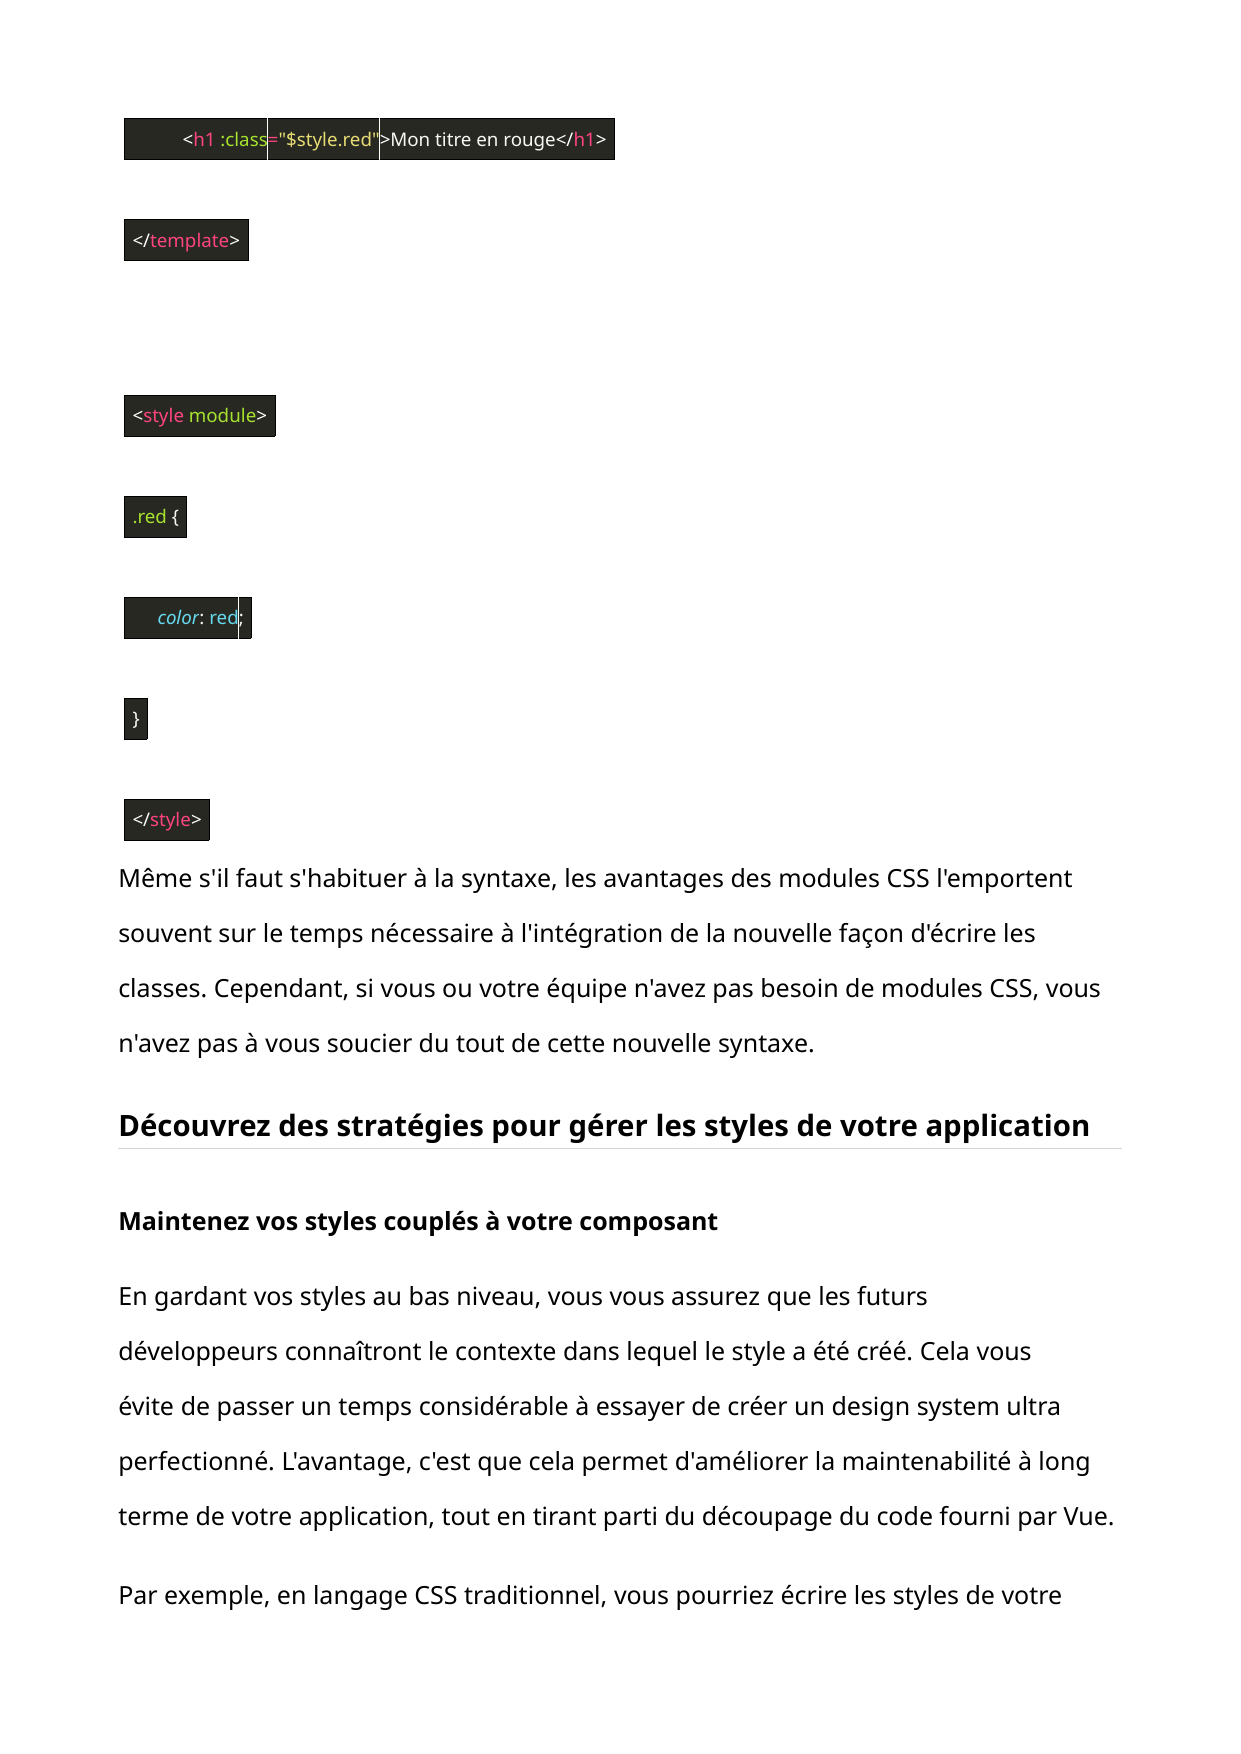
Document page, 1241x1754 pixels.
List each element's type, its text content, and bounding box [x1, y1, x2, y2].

text .red { [125, 497, 186, 537]
text color: red; [125, 598, 251, 638]
text } [125, 699, 147, 739]
text [276, 395, 1111, 436]
subtitle Découvrez des stratégies pour gérer les styles de votre application [118, 1105, 1122, 1148]
text [187, 496, 1111, 537]
text [249, 219, 1111, 261]
text <h1 :class="$style.red">Mon titre en rouge</h1> [125, 119, 614, 159]
text [210, 799, 1111, 840]
text <style module> [125, 396, 275, 436]
text [252, 597, 1111, 638]
text [148, 698, 1111, 739]
text Même s'il faut s'habituer à la syntaxe, les avantages des modules CSS l'emportent souvent sur le temps nécessaire à l'intégration de la nouvelle façon d'écrire les classes. Cependant, si vous ou votre équipe n'avez pas besoin de modules CSS, vous n'avez pas à vous soucier du tout de cette nouvelle syntaxe. [118, 861, 1122, 1060]
subtitle Maintenez vos styles couplés à votre composant [118, 1203, 1122, 1237]
text </style> [125, 800, 209, 840]
text Par exemple, en langage CSS traditionnel, vous pourriez écrire les styles de votre [118, 1577, 1122, 1612]
text [615, 118, 1111, 159]
text </template> [125, 220, 248, 260]
text En gardant vos styles au bas niveau, vous vous assurez que les futurs développeurs connaîtront le contexte dans lequel le style a été créé. Cela vous évite de passer un temps considérable à essayer de créer un design system ultra perfectionné. L'avantage, c'est que cela permet d'améliorer la maintenabilité à long terme de votre application, tout en tirant parti du découpage du code fourni par Vue. [118, 1278, 1122, 1533]
